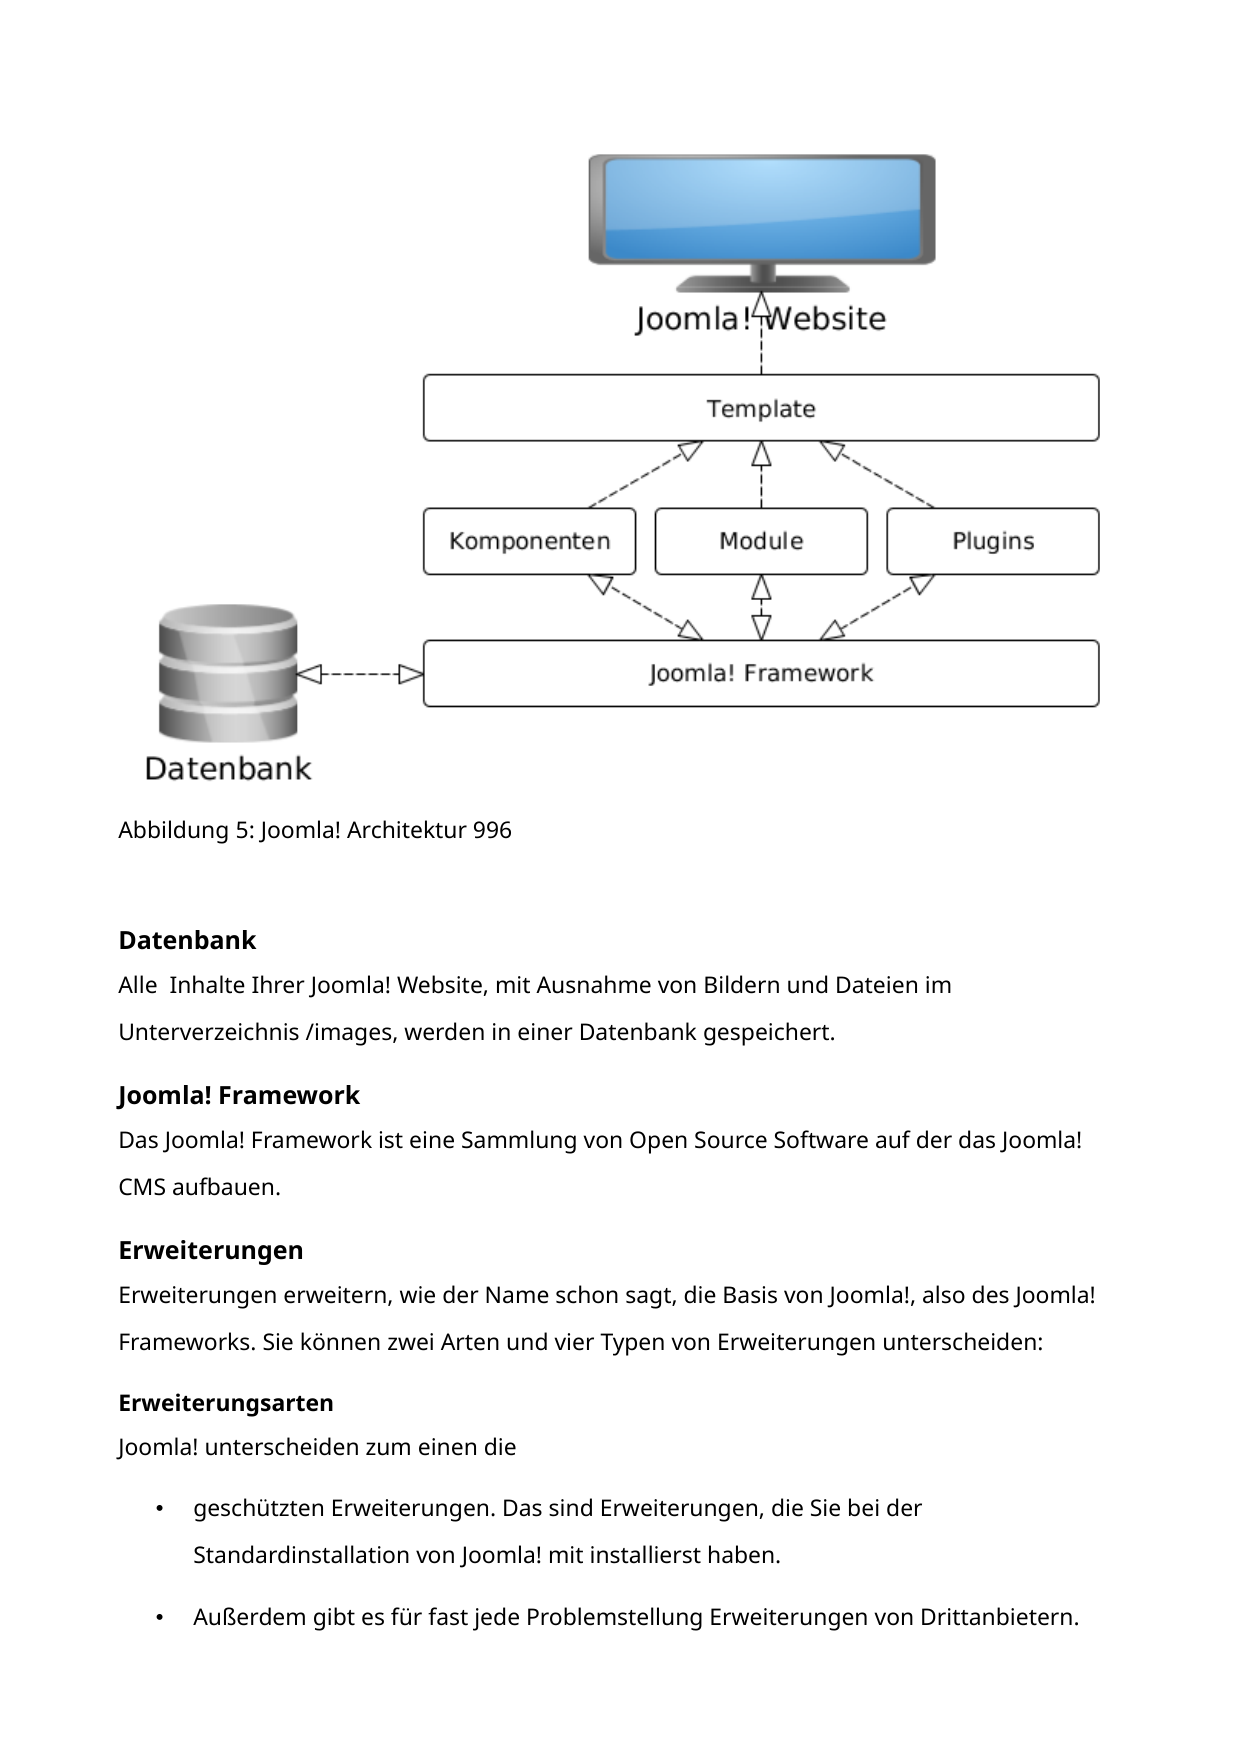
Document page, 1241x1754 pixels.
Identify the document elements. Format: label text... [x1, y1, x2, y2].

picture [118, 130, 1123, 815]
subtitle Datenbank [118, 922, 1122, 957]
subtitle Erweiterungsarten [118, 1387, 1122, 1418]
text Das Joomla! Framework ist eine Sammlung von Open Source Software auf der das Joomla! CMS aufbauen. [118, 1124, 1122, 1202]
subtitle Joomla! Framework [118, 1077, 1122, 1111]
subtitle Erweiterungen [118, 1232, 1122, 1266]
text Joomla! unterscheiden zum einen die [118, 1431, 1122, 1462]
text Abbildung 5: Joomla! Architektur 996 [118, 815, 1122, 845]
text Erweiterungen erweitern, wie der Name schon sagt, die Basis von Joomla!, also des Joomla! Frameworks. Sie können zwei Arten und vier Typen von Erweiterungen unterscheiden: [118, 1279, 1122, 1357]
text Alle Inhalte Ihrer Joomla! Website, mit Ausnahme von Bildern und Dateien im Unterverzeichnis /images, werden in einer Datenbank gespeichert. [118, 969, 1122, 1047]
list Außerdem gibt es für fast jede Problemstellung Erweiterungen von Drittanbietern. [156, 1601, 1122, 1632]
list geschützten Erweiterungen. Das sind Erweiterungen, die Sie bei der Standardinstallation von Joomla! mit installierst haben. [156, 1492, 1122, 1571]
